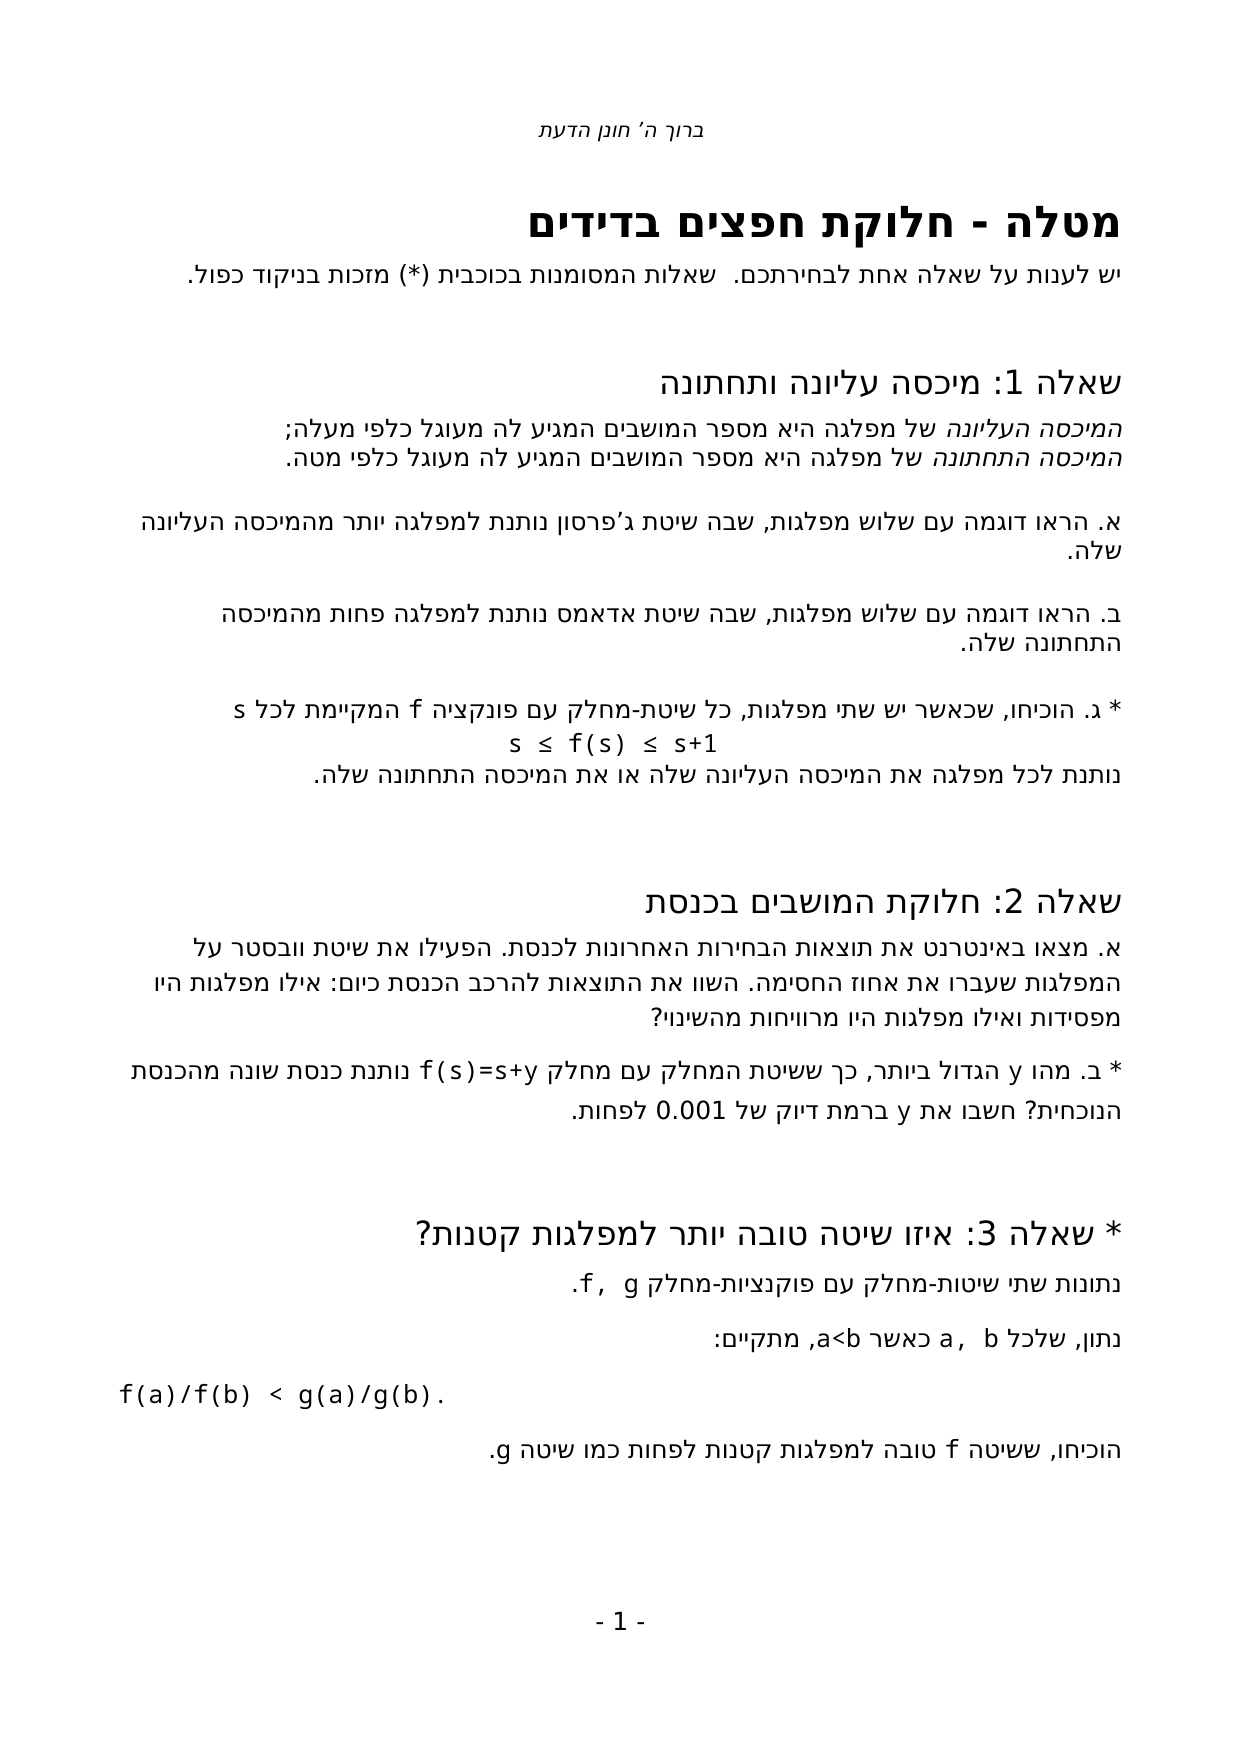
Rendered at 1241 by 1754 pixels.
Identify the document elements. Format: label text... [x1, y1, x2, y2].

text המיכסה העליונה של מפלגה היא מספר המושבים המגיע לה מעוגל כלפי מעלה; [118, 414, 1122, 444]
text הוכיחו, ששיטה f טובה למפלגות קטנות לפחות כמו שיטה g. [118, 1432, 1122, 1466]
text א. מצאו באינטרנט את תוצאות הבחירות האחרונות לכנסת. הפעילו את שיטת וובסטר על המפלגות שעברו את אחוז החסימה. השוו את התוצאות להרכב הכנסת כיום: אילו מפלגות היו מפסידות ואילו מפלגות היו מרוויחות מהשינוי? [118, 933, 1122, 1033]
text s ≤ f(s) ≤ s+1 [118, 726, 1122, 760]
subtitle * שאלה 3: איזו שיטה טובה יותר למפלגות קטנות? [118, 1214, 1122, 1253]
subtitle מטלה - חלוקת חפצים בדידים [118, 197, 1122, 248]
text f(a)/f(b) < g(a)/g(b). [118, 1376, 1122, 1410]
text * ג. הוכיחו, שכאשר יש שתי מפלגות, כל שיטת-מחלק עם פונקציה f המקיימת לכל s [118, 692, 1122, 726]
text נתונות שתי שיטות-מחלק עם פוקנציות-מחלק f, g. [118, 1266, 1122, 1299]
text ב. הראו דוגמה עם שלוש מפלגות, שבה שיטת אדאמס נותנת למפלגה פחות מהמיכסה התחתונה שלה. [118, 599, 1122, 658]
text יש לענות על שאלה אחת לבחירתכם. שאלות המסומנות בכוכבית (*) מזכות בניקוד כפול. [118, 260, 1122, 289]
subtitle שאלה 2: חלוקת המושבים בכנסת [118, 882, 1122, 921]
text המיכסה התחתונה של מפלגה היא מספר המושבים המגיע לה מעוגל כלפי מטה. [118, 444, 1122, 473]
text א. הראו דוגמה עם שלוש מפלגות, שבה שיטת ג’פרסון נותנת למפלגה יותר מהמיכסה העליונה שלה. [118, 507, 1122, 565]
subtitle שאלה 1: מיכסה עליונה ותחתונה [118, 363, 1122, 402]
text נותנת לכל מפלגה את המיכסה העליונה שלה או את המיכסה התחתונה שלה. [118, 760, 1122, 789]
text נתון, שלכל a, b כאשר a<b, מתקיים: [118, 1321, 1122, 1355]
text * ב. מהו y הגדול ביותר, כך ששיטת המחלק עם מחלק f(s)=s+y נותנת כנסת שונה מהכנסת הנוכחית? חשבו את y ברמת דיוק של 0.001 לפחות. [118, 1053, 1122, 1127]
